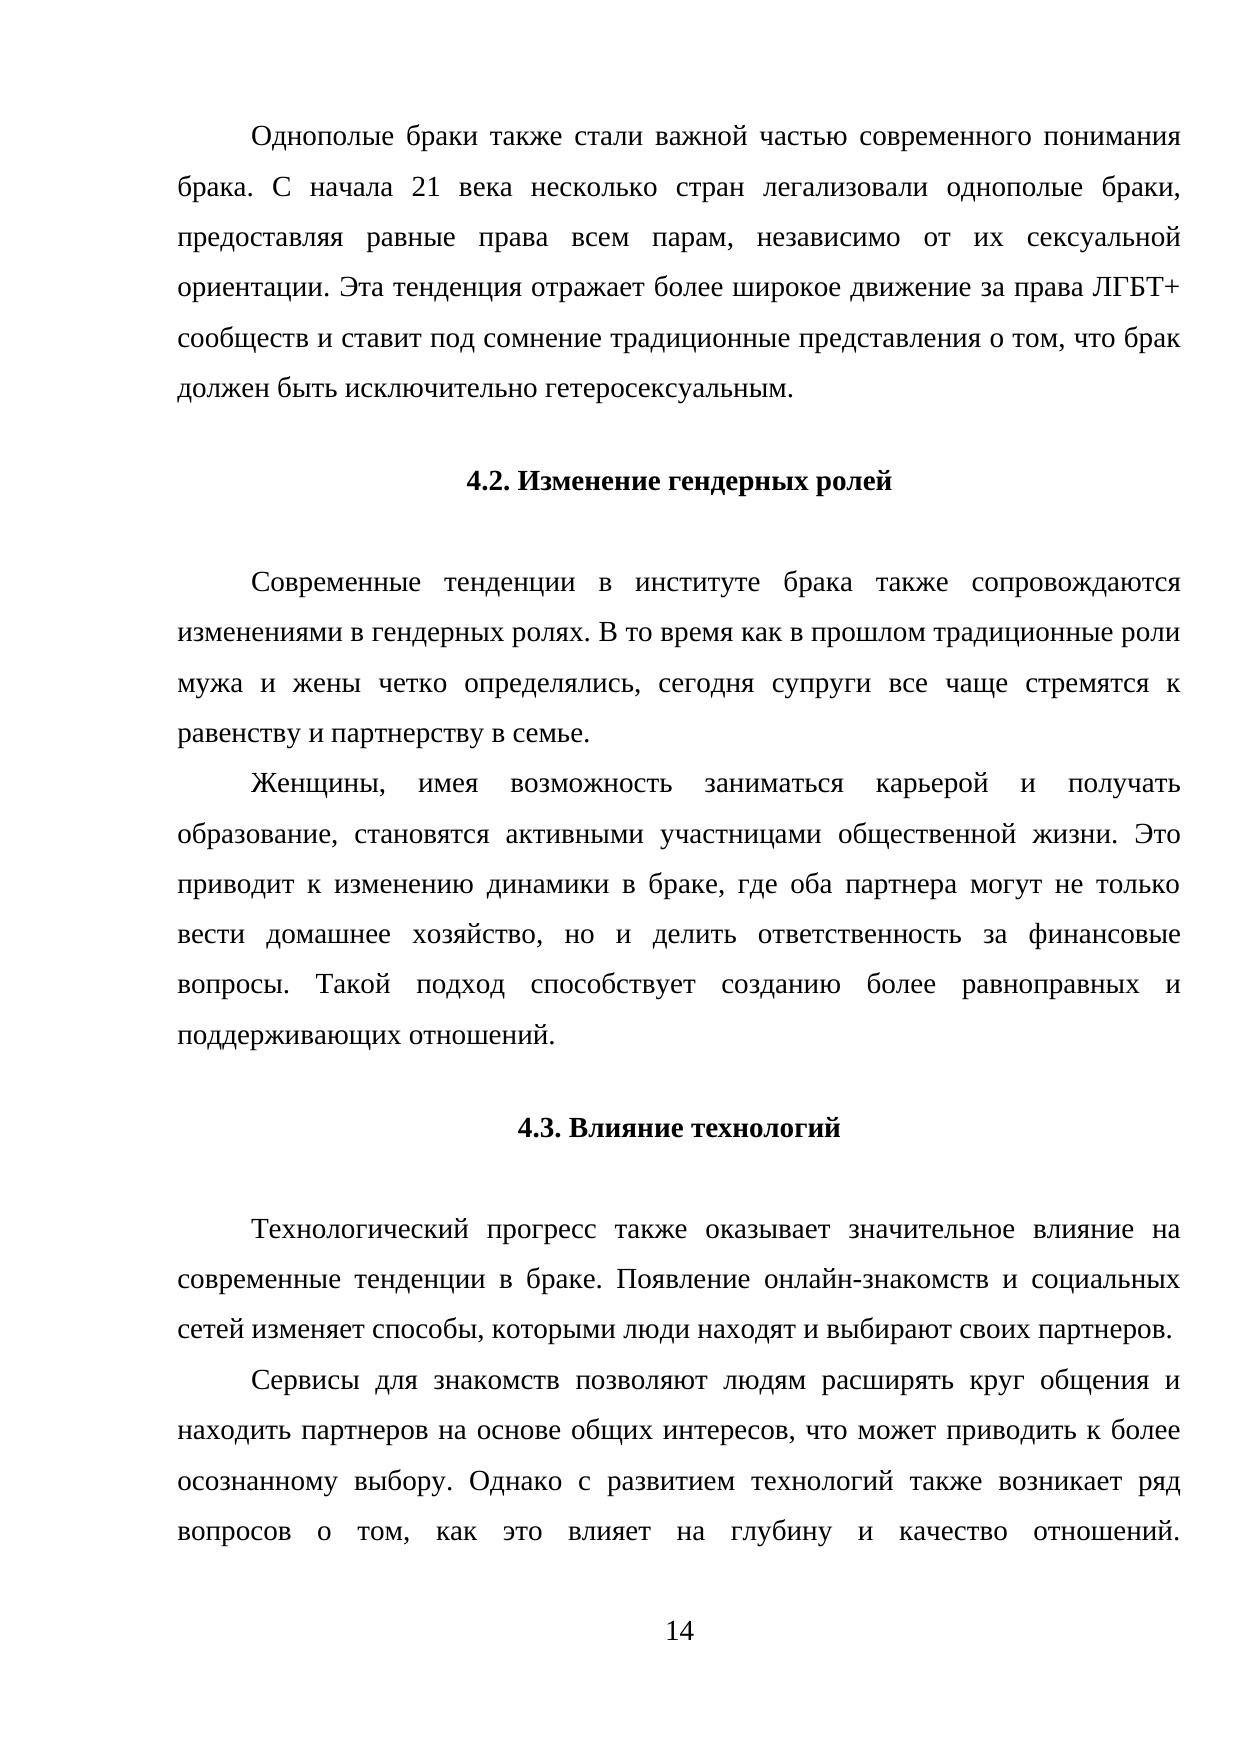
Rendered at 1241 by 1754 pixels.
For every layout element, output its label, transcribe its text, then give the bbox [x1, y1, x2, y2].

subtitle 4.2. Изменение гендерных ролей [177, 463, 1182, 497]
text Однополые браки также стали важной частью современного понимания брака. С начала 21 века несколько стран легализовали однополые браки, предоставляя равные права всем парам, независимо от их сексуальной ориентации. Эта тенденция отражает более широкое движение за права ЛГБТ+ сообществ и ставит под сомнение традиционные представления о том, что брак должен быть исключительно гетеросексуальным. [177, 118, 1182, 404]
text Сервисы для знакомств позволяют людям расширять круг общения и находить партнеров на основе общих интересов, что может приводить к более осознанному выбору. Однако с развитием технологий также возникает ряд вопросов о том, как это влияет на глубину и качество отношений. [177, 1362, 1182, 1546]
text Современные тенденции в институте брака также сопровождаются изменениями в гендерных ролях. В то время как в прошлом традиционные роли мужа и жены четко определялись, сегодня супруги все чаще стремятся к равенству и партнерству в семье. [177, 564, 1182, 749]
subtitle 4.3. Влияние технологий [177, 1110, 1182, 1144]
text Технологический прогресс также оказывает значительное влияние на современные тенденции в браке. Появление онлайн-знакомств и социальных сетей изменяет способы, которыми люди находят и выбирают своих партнеров. [177, 1211, 1182, 1345]
text Женщины, имея возможность заниматься карьерой и получать образование, становятся активными участницами общественной жизни. Это приводит к изменению динамики в браке, где оба партнера могут не только вести домашнее хозяйство, но и делить ответственность за финансовые вопросы. Такой подход способствует созданию более равноправных и поддерживающих отношений. [177, 765, 1182, 1051]
